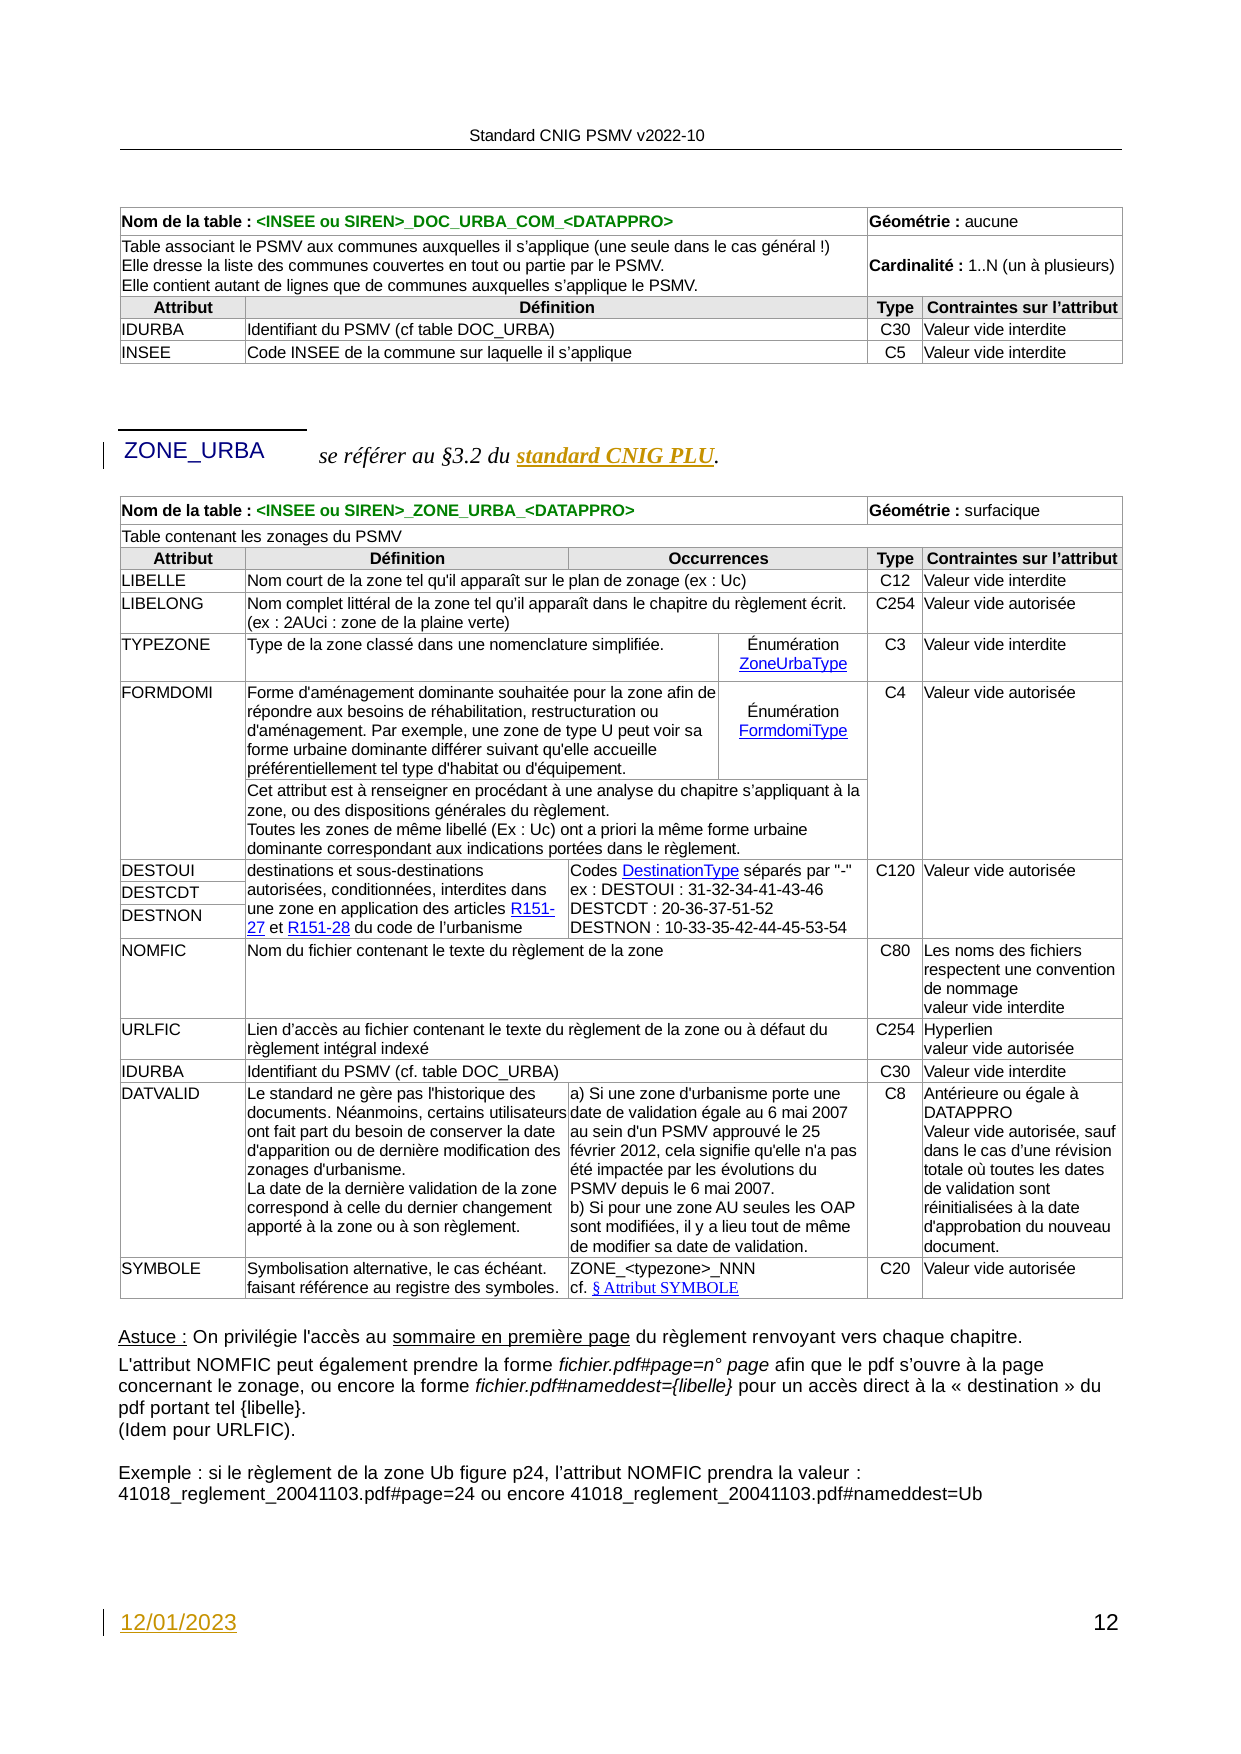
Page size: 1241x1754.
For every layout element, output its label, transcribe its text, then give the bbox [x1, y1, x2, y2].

table_cell Type de la zone classé dans une nomenclature simplifiée. [246, 634, 718, 681]
table_cell C4 [868, 682, 922, 859]
table_cell Table associant le PSMV aux communes auxquelles il s’applique (une seule dans le cas général !) Elle dresse la liste des communes couvertes en tout ou partie par le PSMV. Elle contient autant de lignes que de communes auxquelles s’applique le PSMV. [121, 236, 867, 296]
table_cell TYPEZONE [121, 634, 245, 681]
table_cell destinations et sous-destinations autorisées, conditionnées, interdites dans une zone en application des articles R151-27 et R151-28 du code de l’urbanisme [246, 860, 568, 938]
table_cell Cardinalité : 1..N (un à plusieurs) [868, 236, 1122, 296]
table_cell C30 [868, 319, 922, 340]
table_cell Type [868, 297, 922, 318]
table_cell Valeur vide autorisée [923, 860, 1122, 938]
table_header se référer au §3.2 du standard CNIG PLU. [307, 429, 1122, 474]
table_cell C3 [868, 634, 922, 681]
table_cell ZONE_<typezone>_NNN cf. § Attribut SYMBOLE [569, 1258, 867, 1298]
table_cell Énumération ZoneUrbaType [719, 634, 867, 681]
table_header ZONE_URBA [118, 431, 307, 474]
table_cell IDURBA [121, 1060, 245, 1082]
table_cell a) Si une zone d'urbanisme porte une date de validation égale au 6 mai 2007 au sein d'un PSMV approuvé le 25 février 2012, cela signifie qu'elle n'a pas été impactée par les évolutions du PSMV depuis le 6 mai 2007. b) Si pour une zone AU seules les OAP sont modifiées, il y a lieu tout de même de modifier sa date de validation. [569, 1083, 867, 1257]
table_cell Contraintes sur l’attribut [923, 297, 1122, 318]
table_cell IDURBA [121, 319, 245, 340]
table_cell DESTOUI [121, 860, 245, 881]
table_cell Nom du fichier contenant le texte du règlement de la zone [246, 939, 867, 1018]
table_header Géométrie : surfacique [868, 497, 1122, 524]
table_cell FORMDOMI [121, 682, 245, 859]
table_cell Définition [246, 297, 867, 318]
table_cell LIBELONG [121, 593, 245, 633]
table_cell DATVALID [121, 1083, 245, 1257]
table_cell C20 [868, 1258, 922, 1298]
table_cell DESTNON [121, 905, 245, 938]
table_cell Valeur vide interdite [923, 634, 1122, 681]
table_header Nom de la table : <INSEE ou SIREN>_ZONE_URBA_<DATAPPRO> [121, 497, 867, 524]
table_cell NOMFIC [121, 939, 245, 1018]
table_cell Table contenant les zonages du PSMV [121, 525, 1122, 547]
table_cell Valeur vide autorisée [923, 682, 1122, 859]
table_cell Cet attribut est à renseigner en procédant à une analyse du chapitre s’appliquant à la zone, ou des dispositions générales du règlement. Toutes les zones de même libellé (Ex : Uc) ont a priori la même forme urbaine dominante correspondant aux indications portées dans le règlement. [246, 780, 867, 859]
text Astuce : On privilégie l'accès au sommaire en première page du règlement renvoyant vers chaque chapitre. [118, 1326, 1122, 1348]
table_cell Symbolisation alternative, le cas échéant. faisant référence au registre des symboles. [246, 1258, 568, 1298]
table_cell C8 [868, 1083, 922, 1257]
table_cell URLFIC [121, 1019, 245, 1059]
table_cell Valeur vide autorisée [923, 593, 1122, 633]
table_cell DESTCDT [121, 882, 245, 903]
table_cell INSEE [121, 341, 245, 363]
table_cell Identifiant du PSMV (cf table DOC_URBA) [246, 319, 867, 340]
table_cell C12 [868, 570, 922, 592]
table_cell Valeur vide interdite [923, 319, 1122, 340]
table_header Géométrie : aucune [868, 208, 1122, 235]
table_cell C254 [868, 1019, 922, 1059]
table_cell Énumération FormdomiType [719, 682, 867, 779]
table_cell Forme d'aménagement dominante souhaitée pour la zone afin de répondre aux besoins de réhabilitation, restructuration ou d'aménagement. Par exemple, une zone de type U peut voir sa forme urbaine dominante différer suivant qu'elle accueille préférentiellement tel type d'habitat ou d'équipement. [246, 682, 718, 779]
table_cell Nom court de la zone tel qu'il apparaît sur le plan de zonage (ex : Uc) [246, 570, 867, 592]
table_cell Identifiant du PSMV (cf. table DOC_URBA) [246, 1060, 867, 1082]
table_cell SYMBOLE [121, 1258, 245, 1298]
table_cell Définition [246, 548, 568, 569]
table_cell Valeur vide autorisée [923, 1258, 1122, 1298]
text Exemple : si le règlement de la zone Ub figure p24, l’attribut NOMFIC prendra la valeur : 41018_reglement_20041103.pdf#page=24 ou encore 41018_reglement_20041103.pdf#nameddest=Ub [118, 1462, 1122, 1505]
table_cell Les noms des fichiers respectent une convention de nommage valeur vide interdite [923, 939, 1122, 1018]
table_cell Hyperlien valeur vide autorisée [923, 1019, 1122, 1059]
table_cell Valeur vide interdite [923, 341, 1122, 363]
table_cell Code INSEE de la commune sur laquelle il s’applique [246, 341, 867, 363]
table_cell Contraintes sur l’attribut [923, 548, 1122, 569]
table_cell Antérieure ou égale à DATAPPRO Valeur vide autorisée, sauf dans le cas d’une révision totale où toutes les dates de validation sont réinitialisées à la date d'approbation du nouveau document. [923, 1083, 1122, 1257]
text L'attribut NOMFIC peut également prendre la forme fichier.pdf#page=n° page afin que le pdf s’ouvre à la page concernant le zonage, ou encore la forme fichier.pdf#nameddest={libelle} pour un accès direct à la « destination » du pdf portant tel {libelle}. [118, 1354, 1122, 1418]
table_cell C120 [868, 860, 922, 938]
table_cell Nom complet littéral de la zone tel qu’il apparaît dans le chapitre du règlement écrit. (ex : 2AUci : zone de la plaine verte) [246, 593, 867, 633]
table_cell C254 [868, 593, 922, 633]
table_header Nom de la table : <INSEE ou SIREN>_DOC_URBA_COM_<DATAPPRO> [121, 208, 867, 235]
table_cell Codes DestinationType séparés par "-" ex : DESTOUI : 31-32-34-41-43-46 DESTCDT : 20-36-37-51-52 DESTNON : 10-33-35-42-44-45-53-54 [569, 860, 867, 938]
table_cell C5 [868, 341, 922, 363]
table_cell Attribut [121, 548, 245, 569]
table_cell Lien d’accès au fichier contenant le texte du règlement de la zone ou à défaut du règlement intégral indexé [246, 1019, 867, 1059]
table_cell Attribut [121, 297, 245, 318]
text (Idem pour URLFIC). [118, 1418, 1122, 1440]
table_cell Occurrences [569, 548, 867, 569]
table_cell Type [868, 548, 922, 569]
table_cell C30 [868, 1060, 922, 1082]
table_cell Le standard ne gère pas l'historique des documents. Néanmoins, certains utilisateurs ont fait part du besoin de conserver la date d'apparition ou de dernière modification des zonages d'urbanisme. La date de la dernière validation de la zone correspond à celle du dernier changement apporté à la zone ou à son règlement. [246, 1083, 568, 1257]
table_cell Valeur vide interdite [923, 570, 1122, 592]
table_cell LIBELLE [121, 570, 245, 592]
table_cell Valeur vide interdite [923, 1060, 1122, 1082]
table_cell C80 [868, 939, 922, 1018]
